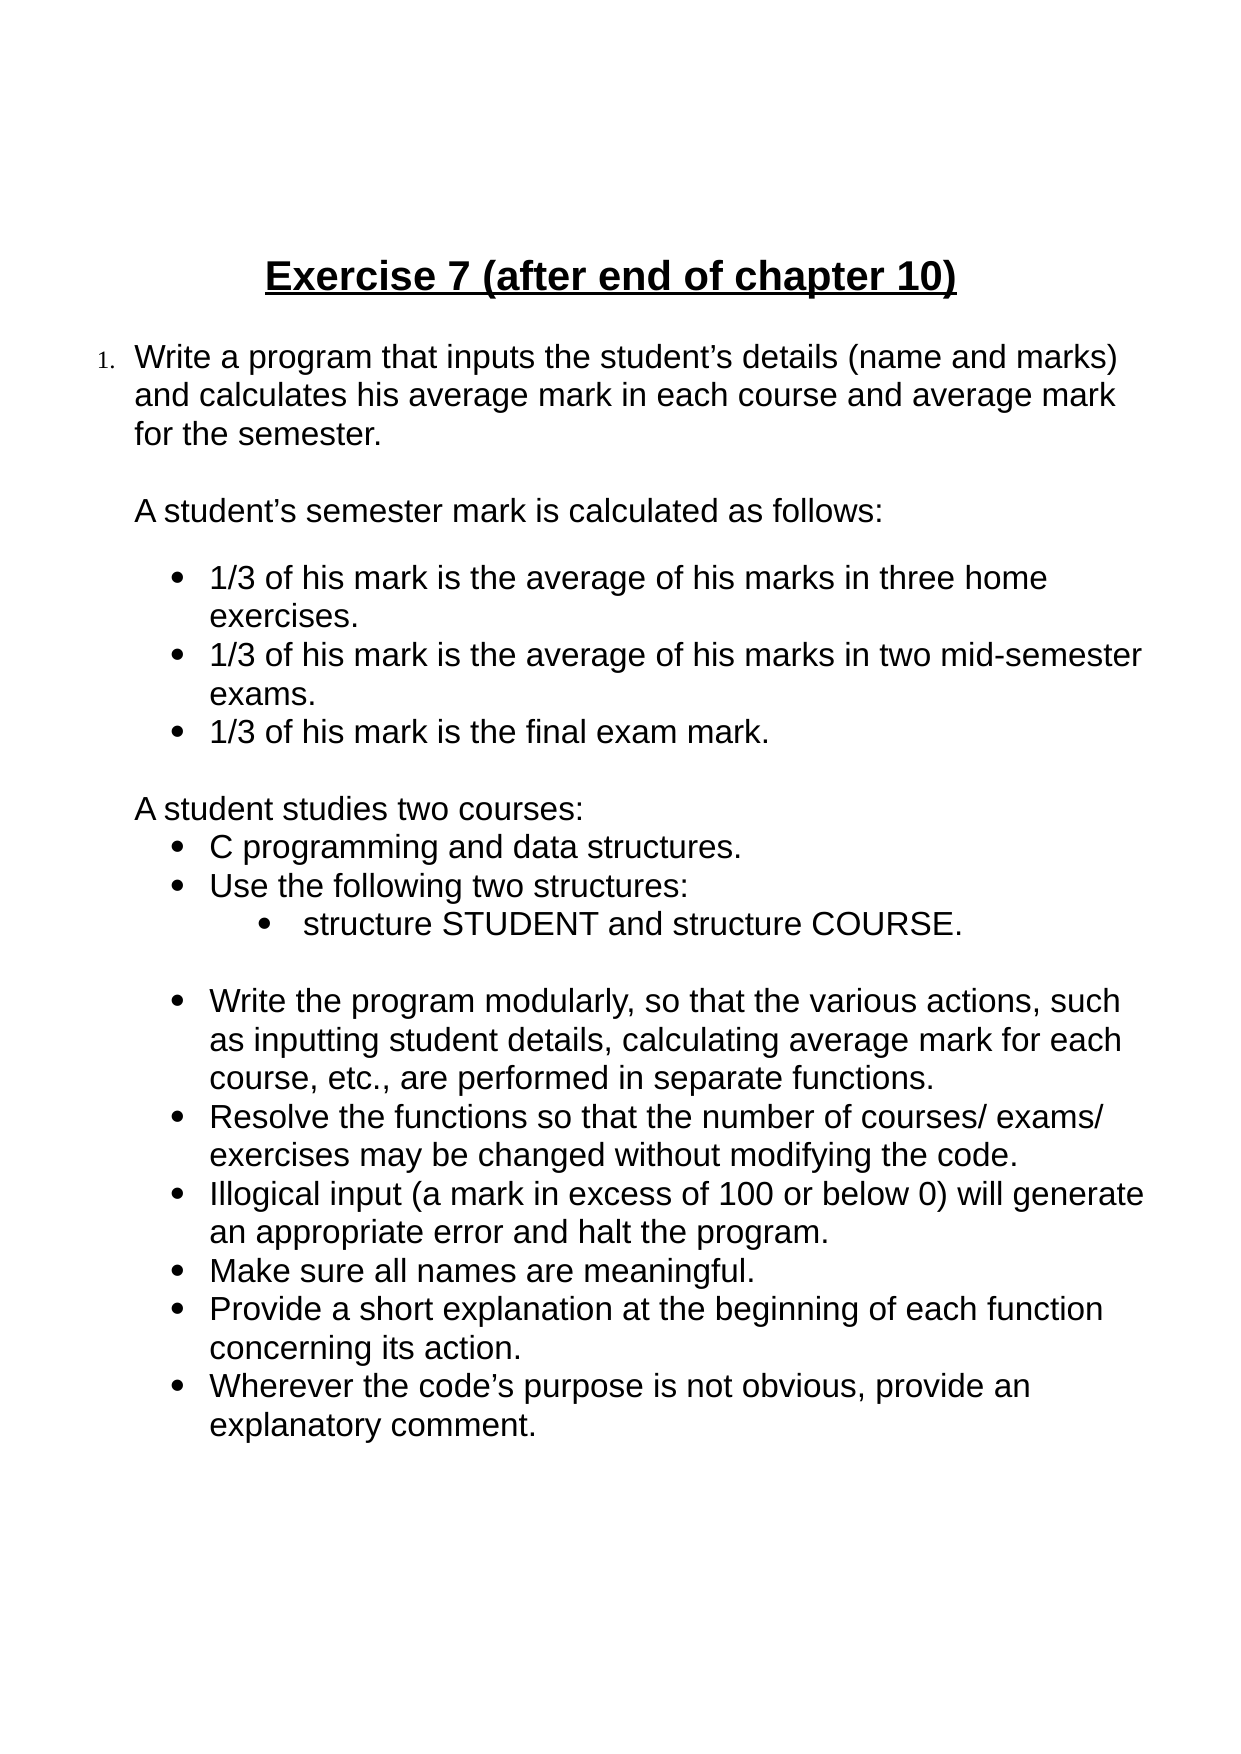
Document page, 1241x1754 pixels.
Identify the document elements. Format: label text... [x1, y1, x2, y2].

list 1/3 of his mark is the average of his marks in three home exercises. [172, 558, 1162, 635]
list Write a program that inputs the student’s details (name and marks) and calculates his average mark in each course and average mark for the semester. A student’s semester mark is calculated as follows: [97, 337, 1162, 558]
list 1/3 of his mark is the final exam mark. [172, 712, 1162, 789]
list Use the following two structures: [172, 866, 1162, 904]
list Illogical input (a mark in excess of 100 or below 0) will generate an appropriate error and halt the program. [172, 1174, 1162, 1251]
list structure STUDENT and structure COURSE. [265, 904, 1162, 943]
list 1/3 of his mark is the average of his marks in two mid-semester exams. [172, 635, 1162, 712]
text A student studies two courses: [134, 789, 1162, 827]
list Provide a short explanation at the beginning of each function concerning its action. [172, 1289, 1162, 1366]
text Exercise 7 (after end of chapter 10) [59, 136, 1162, 299]
list C programming and data structures. [172, 827, 1162, 866]
list Wherever the code’s purpose is not obvious, provide an explanatory comment. [172, 1366, 1162, 1482]
list Make sure all names are meaningful. [172, 1251, 1162, 1289]
list Write the program modularly, so that the various actions, such as inputting student details, calculating average mark for each course, etc., are performed in separate functions. [172, 981, 1162, 1097]
list Resolve the functions so that the number of courses/ exams/ exercises may be changed without modifying the code. [172, 1097, 1162, 1174]
